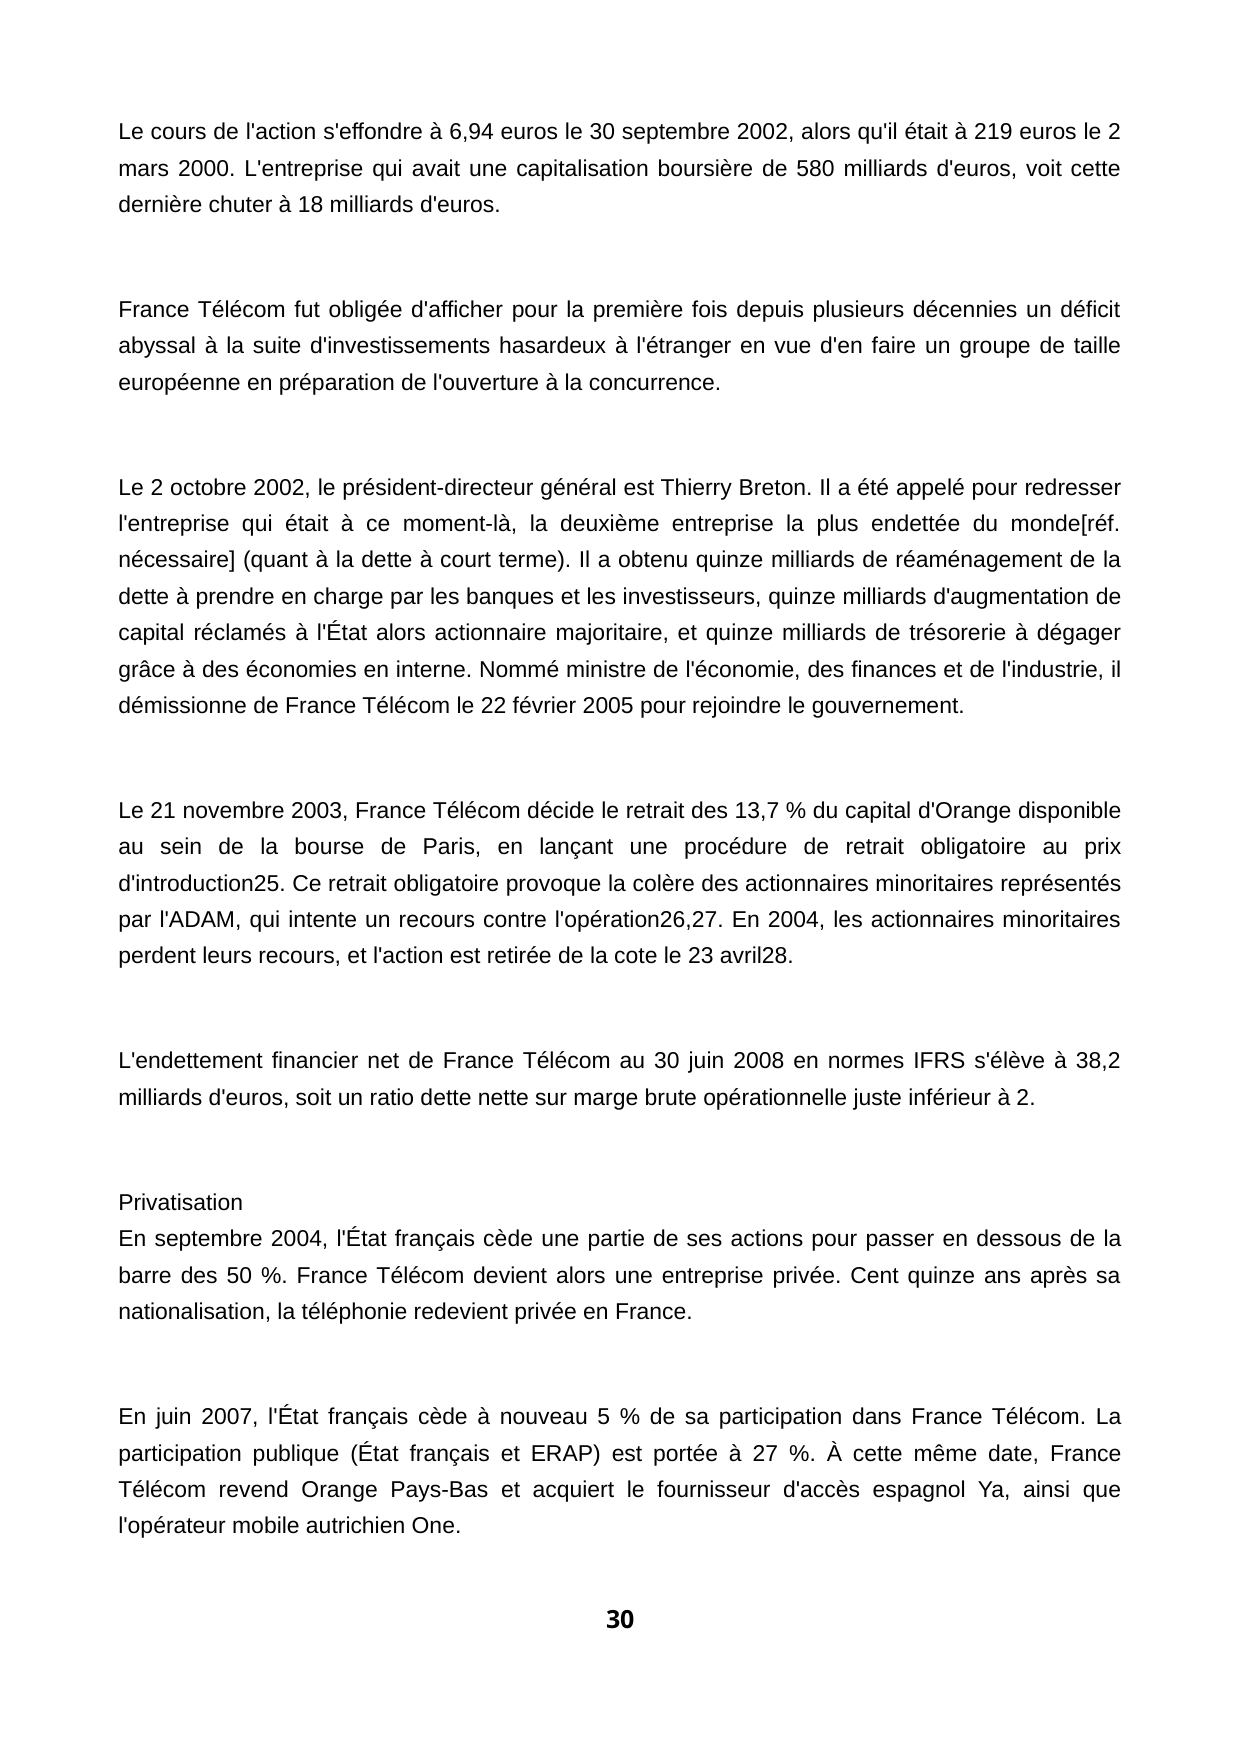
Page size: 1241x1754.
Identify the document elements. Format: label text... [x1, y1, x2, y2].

text En juin 2007, l'État français cède à nouveau 5 % de sa participation dans France Télécom. La participation publique (État français et ERAP) est portée à 27 %. À cette même date, France Télécom revend Orange Pays-Bas et acquiert le fournisseur d'accès espagnol Ya, ainsi que l'opérateur mobile autrichien One. [118, 1403, 1122, 1538]
text En septembre 2004, l'État français cède une partie de ses actions pour passer en dessous de la barre des 50 %. France Télécom devient alors une entreprise privée. Cent quinze ans après sa nationalisation, la téléphonie redevient privée en France. [118, 1225, 1122, 1324]
text Le cours de l'action s'effondre à 6,94 euros le 30 septembre 2002, alors qu'il était à 219 euros le 2 mars 2000. L'entreprise qui avait une capitalisation boursière de 580 milliards d'euros, voit cette dernière chuter à 18 milliards d'euros. [118, 118, 1122, 217]
text L'endettement financier net de France Télécom au 30 juin 2008 en normes IFRS s'élève à 38,2 milliards d'euros, soit un ratio dette nette sur marge brute opérationnelle juste inférieur à 2. [118, 1047, 1122, 1110]
text France Télécom fut obligée d'afficher pour la première fois depuis plusieurs décennies un déficit abyssal à la suite d'investissements hasardeux à l'étranger en vue d'en faire un groupe de taille européenne en préparation de l'ouverture à la concurrence. [118, 296, 1122, 395]
text Le 2 octobre 2002, le président-directeur général est Thierry Breton. Il a été appelé pour redresser l'entreprise qui était à ce moment-là, la deuxième entreprise la plus endettée du monde[réf. nécessaire] (quant à la dette à court terme). Il a obtenu quinze milliards de réaménagement de la dette à prendre en charge par les banques et les investisseurs, quinze milliards d'augmentation de capital réclamés à l'État alors actionnaire majoritaire, et quinze milliards de trésorerie à dégager grâce à des économies en interne. Nommé ministre de l'économie, des finances et de l'industrie, il démissionne de France Télécom le 22 février 2005 pour rejoindre le gouvernement. [118, 474, 1122, 718]
text Le 21 novembre 2003, France Télécom décide le retrait des 13,7 % du capital d'Orange disponible au sein de la bourse de Paris, en lançant une procédure de retrait obligatoire au prix d'introduction25. Ce retrait obligatoire provoque la colère des actionnaires minoritaires représentés par l'ADAM, qui intente un recours contre l'opération26,27. En 2004, les actionnaires minoritaires perdent leurs recours, et l'action est retirée de la cote le 23 avril28. [118, 797, 1122, 969]
text Privatisation [118, 1189, 1122, 1215]
